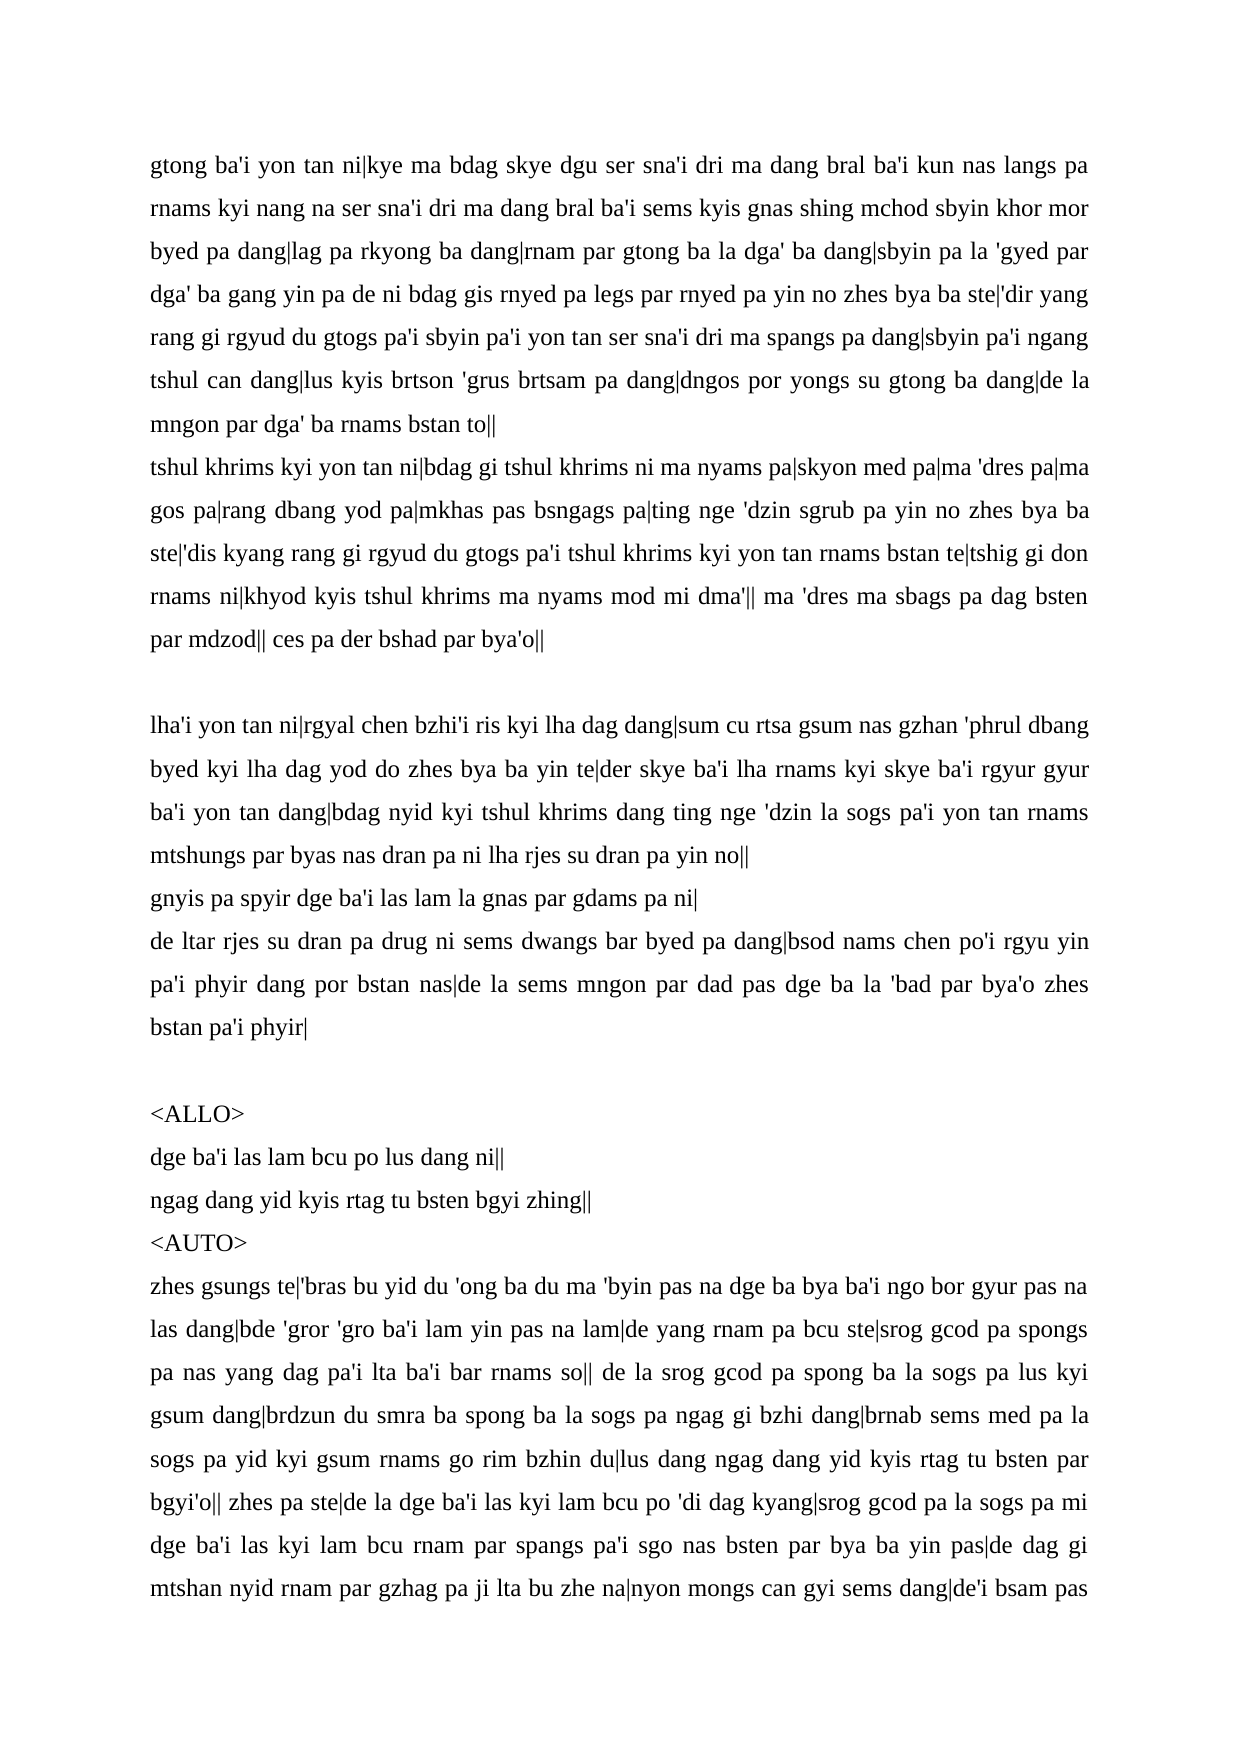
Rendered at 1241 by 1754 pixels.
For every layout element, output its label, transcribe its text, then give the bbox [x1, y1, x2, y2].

text dge ba'i las lam bcu po lus dang ni|| [150, 1142, 1090, 1171]
text <AUTO> [150, 1228, 1090, 1257]
text lha'i yon tan ni|rgyal chen bzhi'i ris kyi lha dag dang|sum cu rtsa gsum nas gzhan 'phrul dbang byed kyi lha dag yod do zhes bya ba yin te|der skye ba'i lha rnams kyi skye ba'i rgyur gyur ba'i yon tan dang|bdag nyid kyi tshul khrims dang ting nge 'dzin la sogs pa'i yon tan rnams mtshungs par byas nas dran pa ni lha rjes su dran pa yin no|| [150, 711, 1090, 869]
text gtong ba'i yon tan ni|kye ma bdag skye dgu ser sna'i dri ma dang bral ba'i kun nas langs pa rnams kyi nang na ser sna'i dri ma dang bral ba'i sems kyis gnas shing mchod sbyin khor mor byed pa dang|lag pa rkyong ba dang|rnam par gtong ba la dga' ba dang|sbyin pa la 'gyed par dga' ba gang yin pa de ni bdag gis rnyed pa legs par rnyed pa yin no zhes bya ba ste|'dir yang rang gi rgyud du gtogs pa'i sbyin pa'i yon tan ser sna'i dri ma spangs pa dang|sbyin pa'i ngang tshul can dang|lus kyis brtson 'grus brtsam pa dang|dngos por yongs su gtong ba dang|de la mngon par dga' ba rnams bstan to|| [150, 150, 1090, 437]
text tshul khrims kyi yon tan ni|bdag gi tshul khrims ni ma nyams pa|skyon med pa|ma 'dres pa|ma gos pa|rang dbang yod pa|mkhas pas bsngags pa|ting nge 'dzin sgrub pa yin no zhes bya ba ste|'dis kyang rang gi rgyud du gtogs pa'i tshul khrims kyi yon tan rnams bstan te|tshig gi don rnams ni|khyod kyis tshul khrims ma nyams mod mi dma'|| ma 'dres ma sbags pa dag bsten par mdzod|| ces pa der bshad par bya'o|| [150, 452, 1090, 653]
text de ltar rjes su dran pa drug ni sems dwangs bar byed pa dang|bsod nams chen po'i rgyu yin pa'i phyir dang por bstan nas|de la sems mngon par dad pas dge ba la 'bad par bya'o zhes bstan pa'i phyir| [150, 926, 1090, 1041]
text zhes gsungs te|'bras bu yid du 'ong ba du ma 'byin pas na dge ba bya ba'i ngo bor gyur pas na las dang|bde 'gror 'gro ba'i lam yin pas na lam|de yang rnam pa bcu ste|srog gcod pa spongs pa nas yang dag pa'i lta ba'i bar rnams so|| de la srog gcod pa spong ba la sogs pa lus kyi gsum dang|brdzun du smra ba spong ba la sogs pa ngag gi bzhi dang|brnab sems med pa la sogs pa yid kyi gsum rnams go rim bzhin du|lus dang ngag dang yid kyis rtag tu bsten par bgyi'o|| zhes pa ste|de la dge ba'i las kyi lam bcu po 'di dag kyang|srog gcod pa la sogs pa mi dge ba'i las kyi lam bcu rnam par spangs pa'i sgo nas bsten par bya ba yin pas|de dag gi mtshan nyid rnam par gzhag pa ji lta bu zhe na|nyon mongs can gyi sems dang|de'i bsam pas [150, 1271, 1090, 1602]
text ngag dang yid kyis rtag tu bsten bgyi zhing|| [150, 1185, 1090, 1214]
text <ALLO> [150, 1099, 1090, 1127]
text gnyis pa spyir dge ba'i las lam la gnas par gdams pa ni| [150, 883, 1090, 912]
